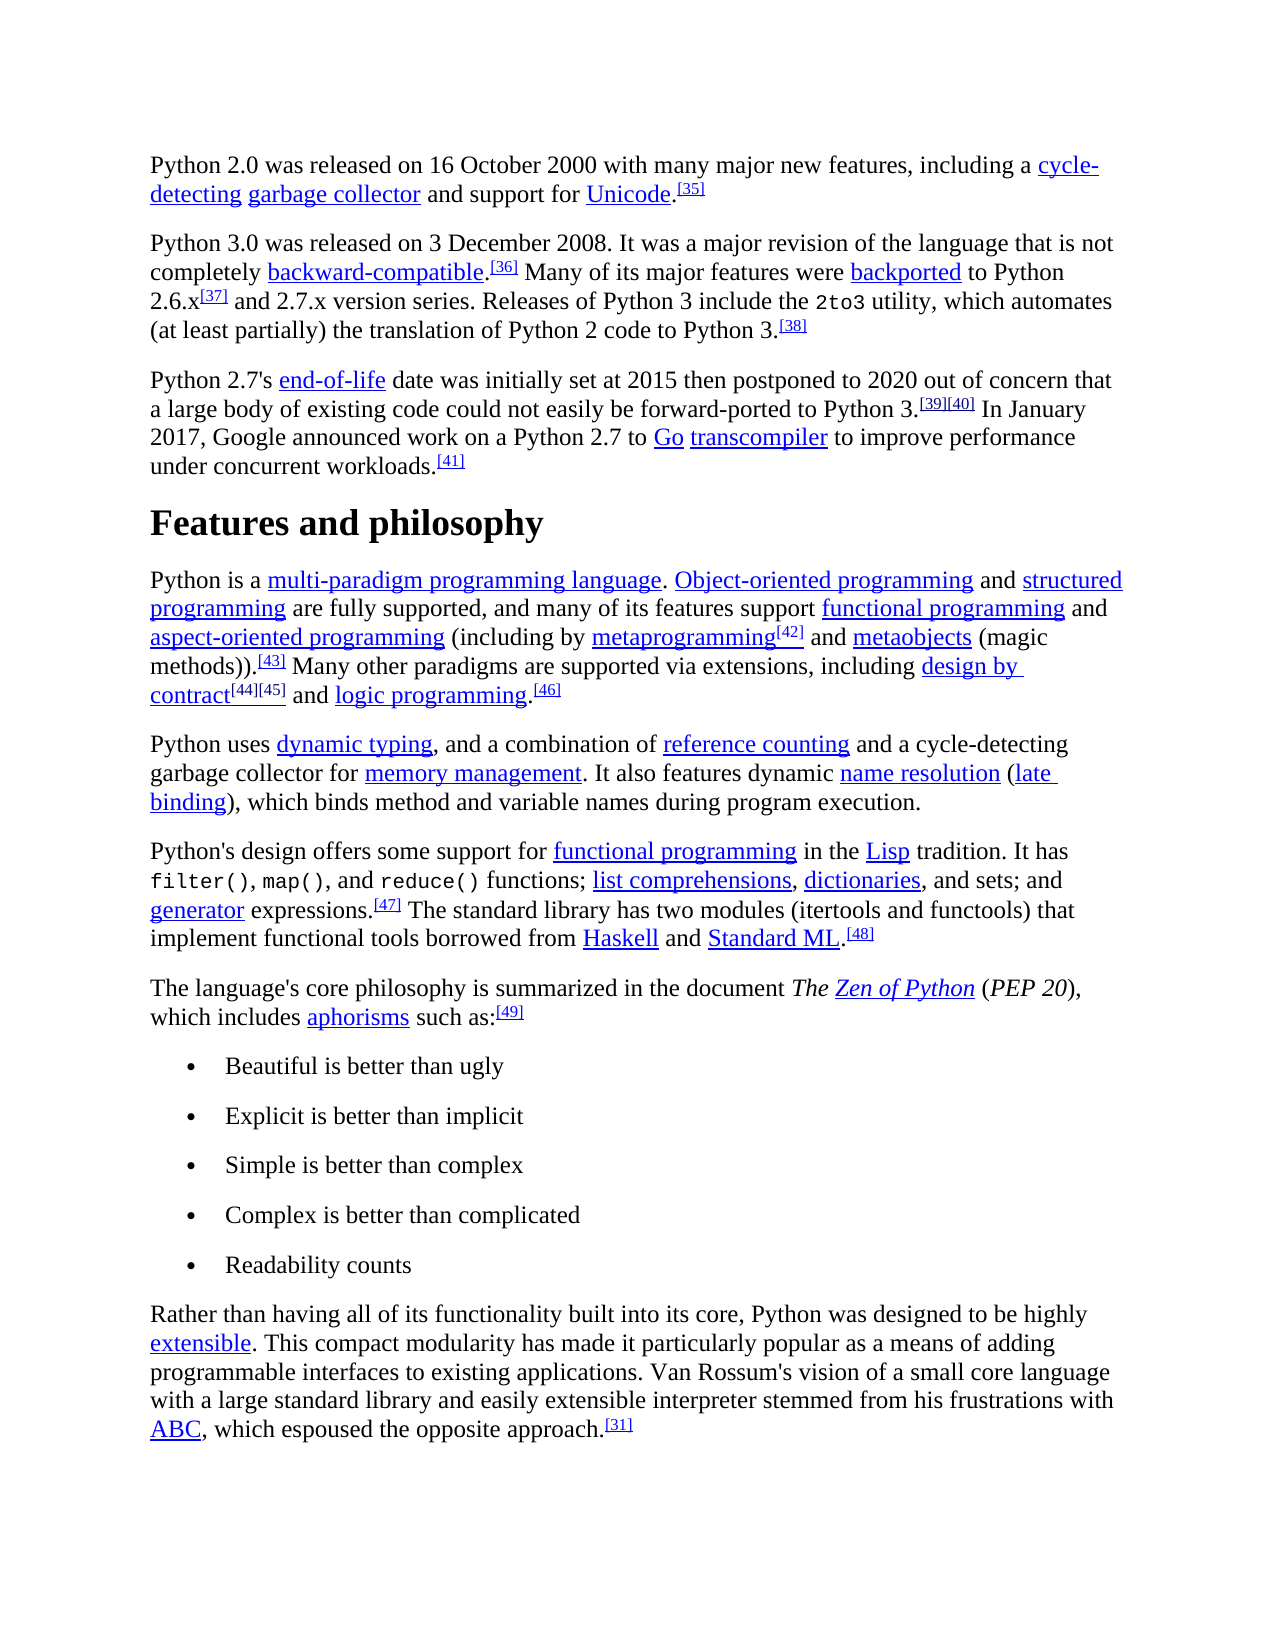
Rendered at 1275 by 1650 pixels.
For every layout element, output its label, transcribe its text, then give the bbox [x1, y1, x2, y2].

text Python is a multi-paradigm programming language. Object-oriented programming and structured programming are fully supported, and many of its features support functional programming and aspect-oriented programming (including by metaprogramming[42] and metaobjects (magic methods)).[43] Many other paradigms are supported via extensions, including design by contract[44][45] and logic programming.[46] [150, 565, 1125, 708]
text Python 2.0 was released on 16 October 2000 with many major new features, including a cycle-detecting garbage collector and support for Unicode.[35] [150, 150, 1125, 207]
list Simple is better than complex [187, 1151, 1125, 1179]
text Python 2.7's end-of-life date was initially set at 2015 then postponed to 2020 out of concern that a large body of existing code could not easily be forward-ported to Python 3.[39][40] In January 2017, Google announced work on a Python 2.7 to Go transcompiler to improve performance under concurrent workloads.[41] [150, 365, 1125, 480]
text The language's core philosophy is summarized in the document The Zen of Python (PEP 20), which includes aphorisms such as:[49] [150, 973, 1125, 1031]
text Rather than having all of its functionality built into its core, Python was designed to be highly extensible. This compact modularity has made it particularly popular as a means of adding programmable interfaces to existing applications. Van Rossum's vision of a small core language with a large standard library and easily extensible interpreter stemmed from his frustrations with ABC, which espoused the opposite approach.[31] [150, 1299, 1125, 1443]
list Readability counts [187, 1250, 1125, 1278]
text Features and philosophy [150, 501, 1125, 544]
list Explicit is better than implicit [187, 1101, 1125, 1130]
text Python's design offers some support for functional programming in the Lisp tradition. It has filter(), map(), and reduce() functions; list comprehensions, dictionaries, and sets; and generator expressions.[47] The standard library has two modules (itertools and functools) that implement functional tools borrowed from Haskell and Standard ML.[48] [150, 836, 1125, 952]
list Complex is better than complicated [187, 1200, 1125, 1229]
text Python uses dynamic typing, and a combination of reference counting and a cycle-detecting garbage collector for memory management. It also features dynamic name resolution (late binding), which binds method and variable names during program execution. [150, 729, 1125, 816]
list Beautiful is better than ugly [187, 1051, 1125, 1080]
text Python 3.0 was released on 3 December 2008. It was a major revision of the language that is not completely backward-compatible.[36] Many of its major features were backported to Python 2.6.x[37] and 2.7.x version series. Releases of Python 3 include the 2to3 utility, which automates (at least partially) the translation of Python 2 code to Python 3.[38] [150, 228, 1125, 344]
